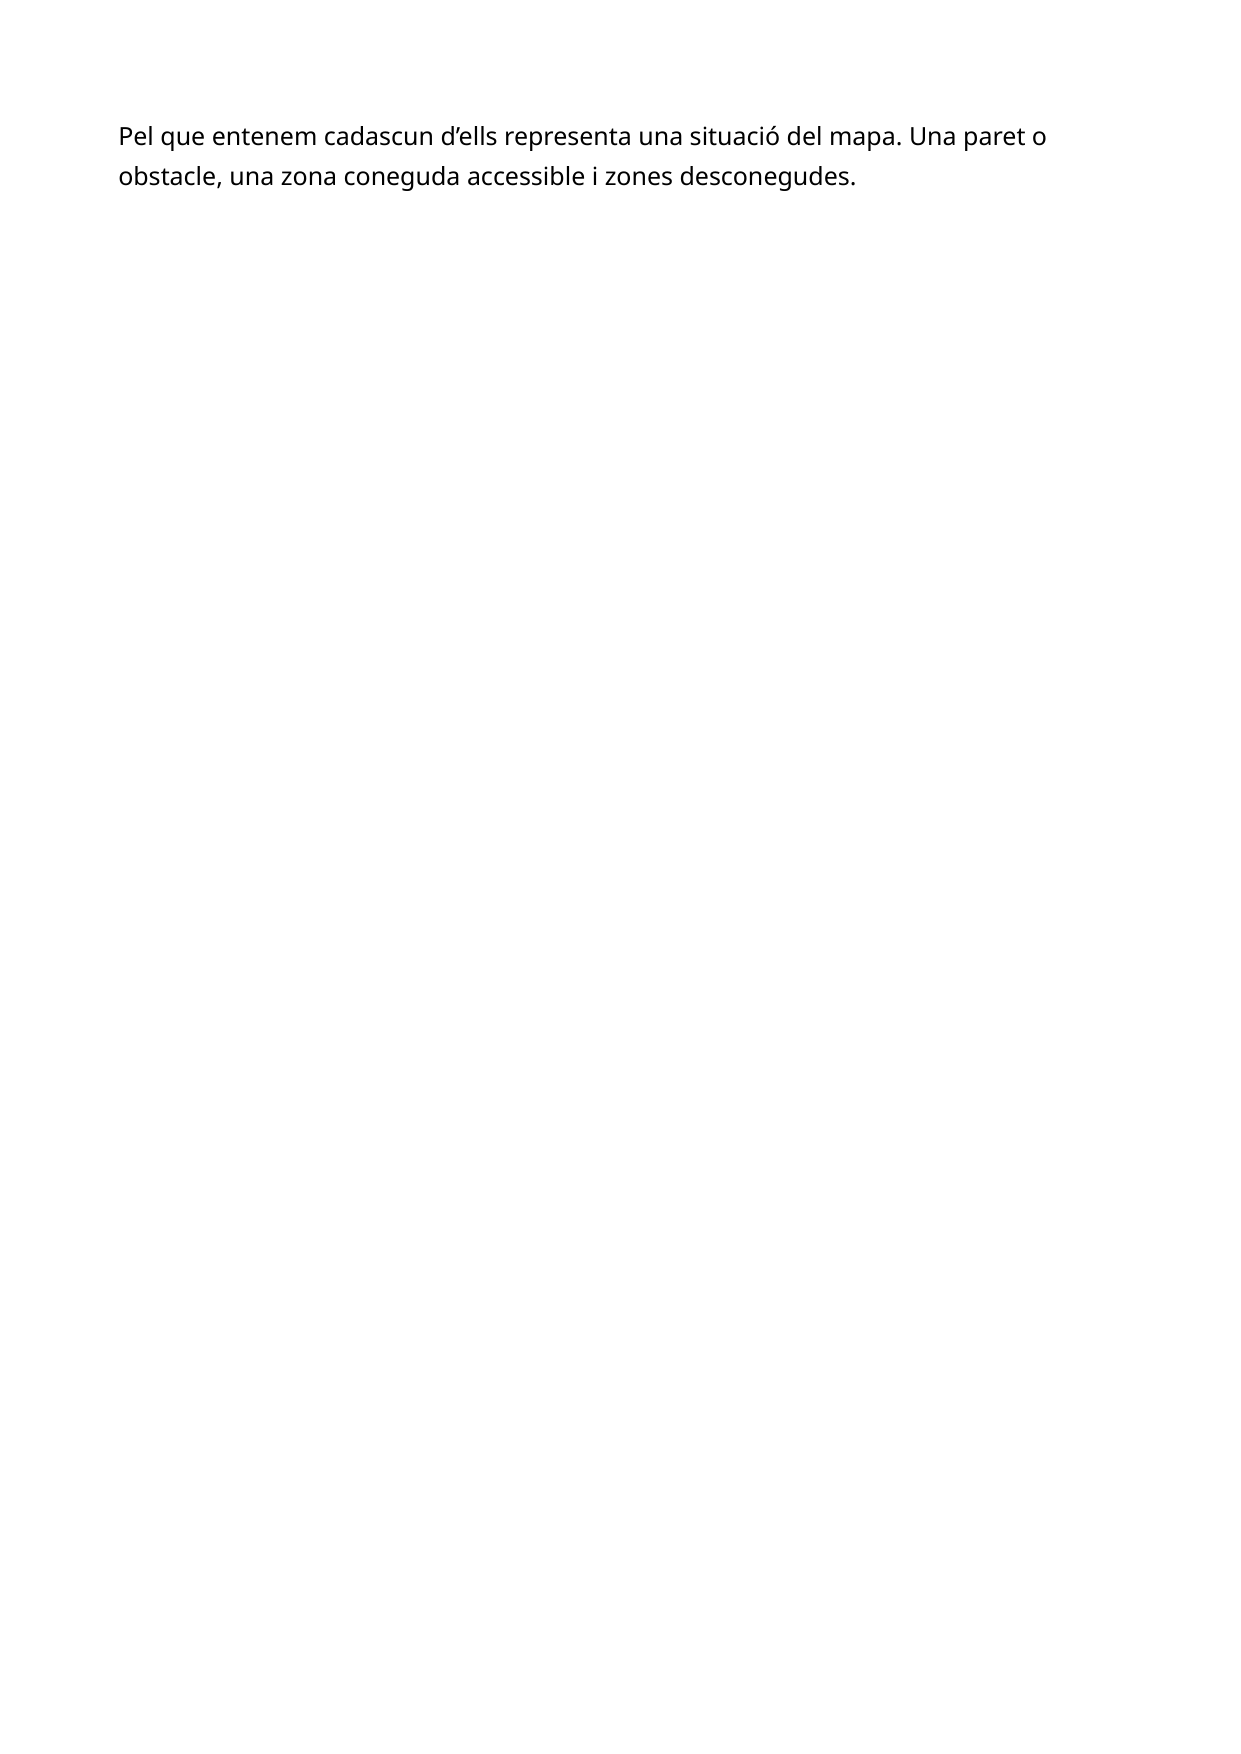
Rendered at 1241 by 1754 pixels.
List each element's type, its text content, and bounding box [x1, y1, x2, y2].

text Pel que entenem cadascun d’ells representa una situació del mapa. Una paret o obstacle, una zona coneguda accessible i zones desconegudes. [118, 118, 1122, 193]
